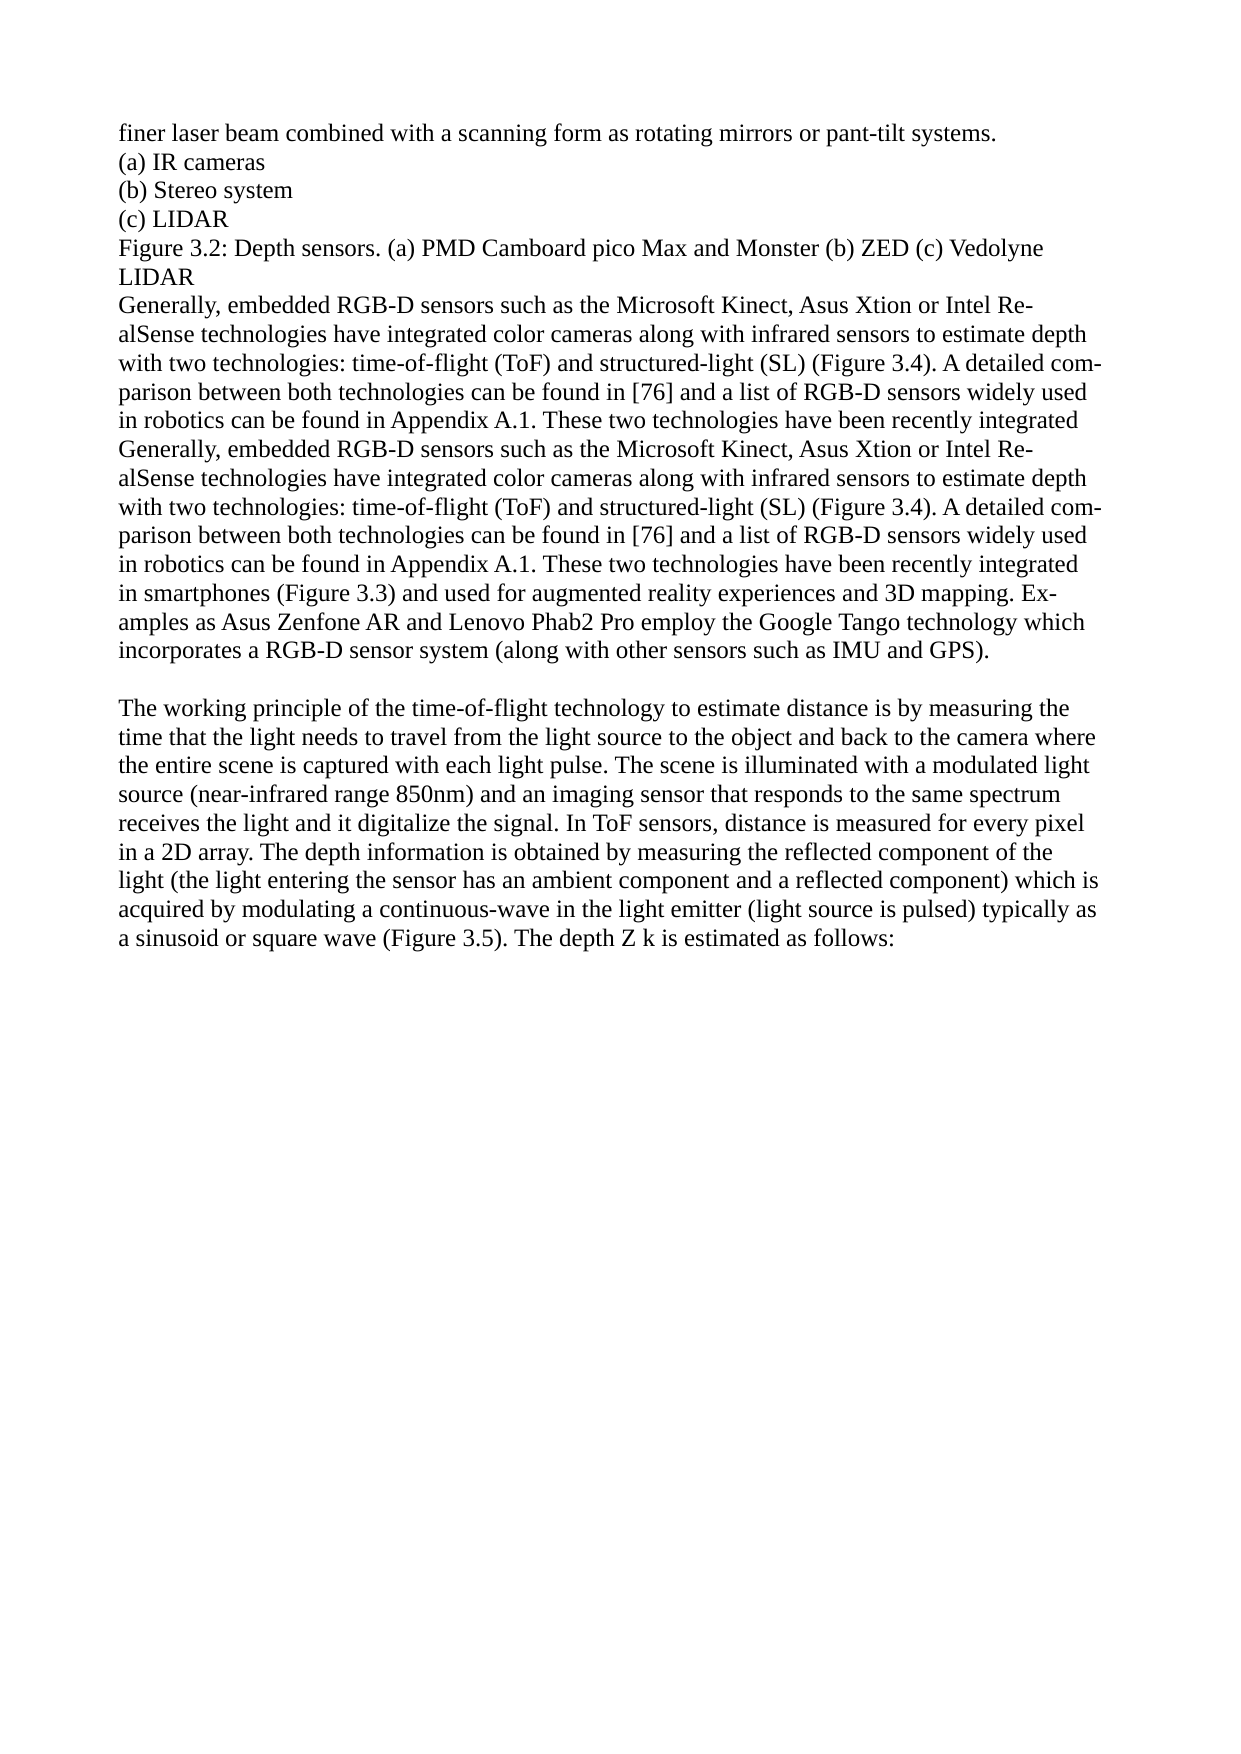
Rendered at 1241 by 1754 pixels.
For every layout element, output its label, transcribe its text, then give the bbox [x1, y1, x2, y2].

text Generally, embedded RGB-D sensors such as the Microsoft Kinect, Asus Xtion or Intel Re- [118, 291, 1122, 319]
text in a 2D array. The depth information is obtained by measuring the reflected component of the [118, 837, 1122, 866]
text in robotics can be found in Appendix A.1. These two technologies have been recently integrated [118, 406, 1122, 434]
text (c) LIDAR [118, 204, 1122, 233]
text parison between both technologies can be found in [76] and a list of RGB-D sensors widely used [118, 521, 1122, 549]
text a sinusoid or square wave (Figure 3.5). The depth Z k is estimated as follows: [118, 923, 1122, 952]
text with two technologies: time-of-flight (ToF) and structured-light (SL) (Figure 3.4). A detailed com- [118, 492, 1122, 521]
text (b) Stereo system [118, 176, 1122, 204]
text alSense technologies have integrated color cameras along with infrared sensors to estimate depth [118, 319, 1122, 348]
text incorporates a RGB-D sensor system (along with other sensors such as IMU and GPS). [118, 636, 1122, 664]
text finer laser beam combined with a scanning form as rotating mirrors or pant-tilt systems. [118, 118, 1122, 147]
text amples as Asus Zenfone AR and Lenovo Phab2 Pro employ the Google Tango technology which [118, 607, 1122, 636]
text The working principle of the time-of-flight technology to estimate distance is by measuring the [118, 693, 1122, 722]
text receives the light and it digitalize the signal. In ToF sensors, distance is measured for every pixel [118, 808, 1122, 837]
text with two technologies: time-of-flight (ToF) and structured-light (SL) (Figure 3.4). A detailed com- [118, 348, 1122, 377]
text in robotics can be found in Appendix A.1. These two technologies have been recently integrated [118, 549, 1122, 578]
text time that the light needs to travel from the light source to the object and back to the camera where [118, 722, 1122, 751]
text the entire scene is captured with each light pulse. The scene is illuminated with a modulated light [118, 751, 1122, 779]
text acquired by modulating a continuous-wave in the light emitter (light source is pulsed) typically as [118, 894, 1122, 923]
text parison between both technologies can be found in [76] and a list of RGB-D sensors widely used [118, 377, 1122, 406]
text light (the light entering the sensor has an ambient component and a reflected component) which is [118, 866, 1122, 894]
text Figure 3.2: Depth sensors. (a) PMD Camboard pico Max and Monster (b) ZED (c) Vedolyne LIDAR [118, 233, 1122, 291]
text source (near-infrared range 850nm) and an imaging sensor that responds to the same spectrum [118, 779, 1122, 808]
text in smartphones (Figure 3.3) and used for augmented reality experiences and 3D mapping. Ex- [118, 578, 1122, 607]
text Generally, embedded RGB-D sensors such as the Microsoft Kinect, Asus Xtion or Intel Re- [118, 434, 1122, 463]
text alSense technologies have integrated color cameras along with infrared sensors to estimate depth [118, 463, 1122, 492]
text (a) IR cameras [118, 147, 1122, 176]
